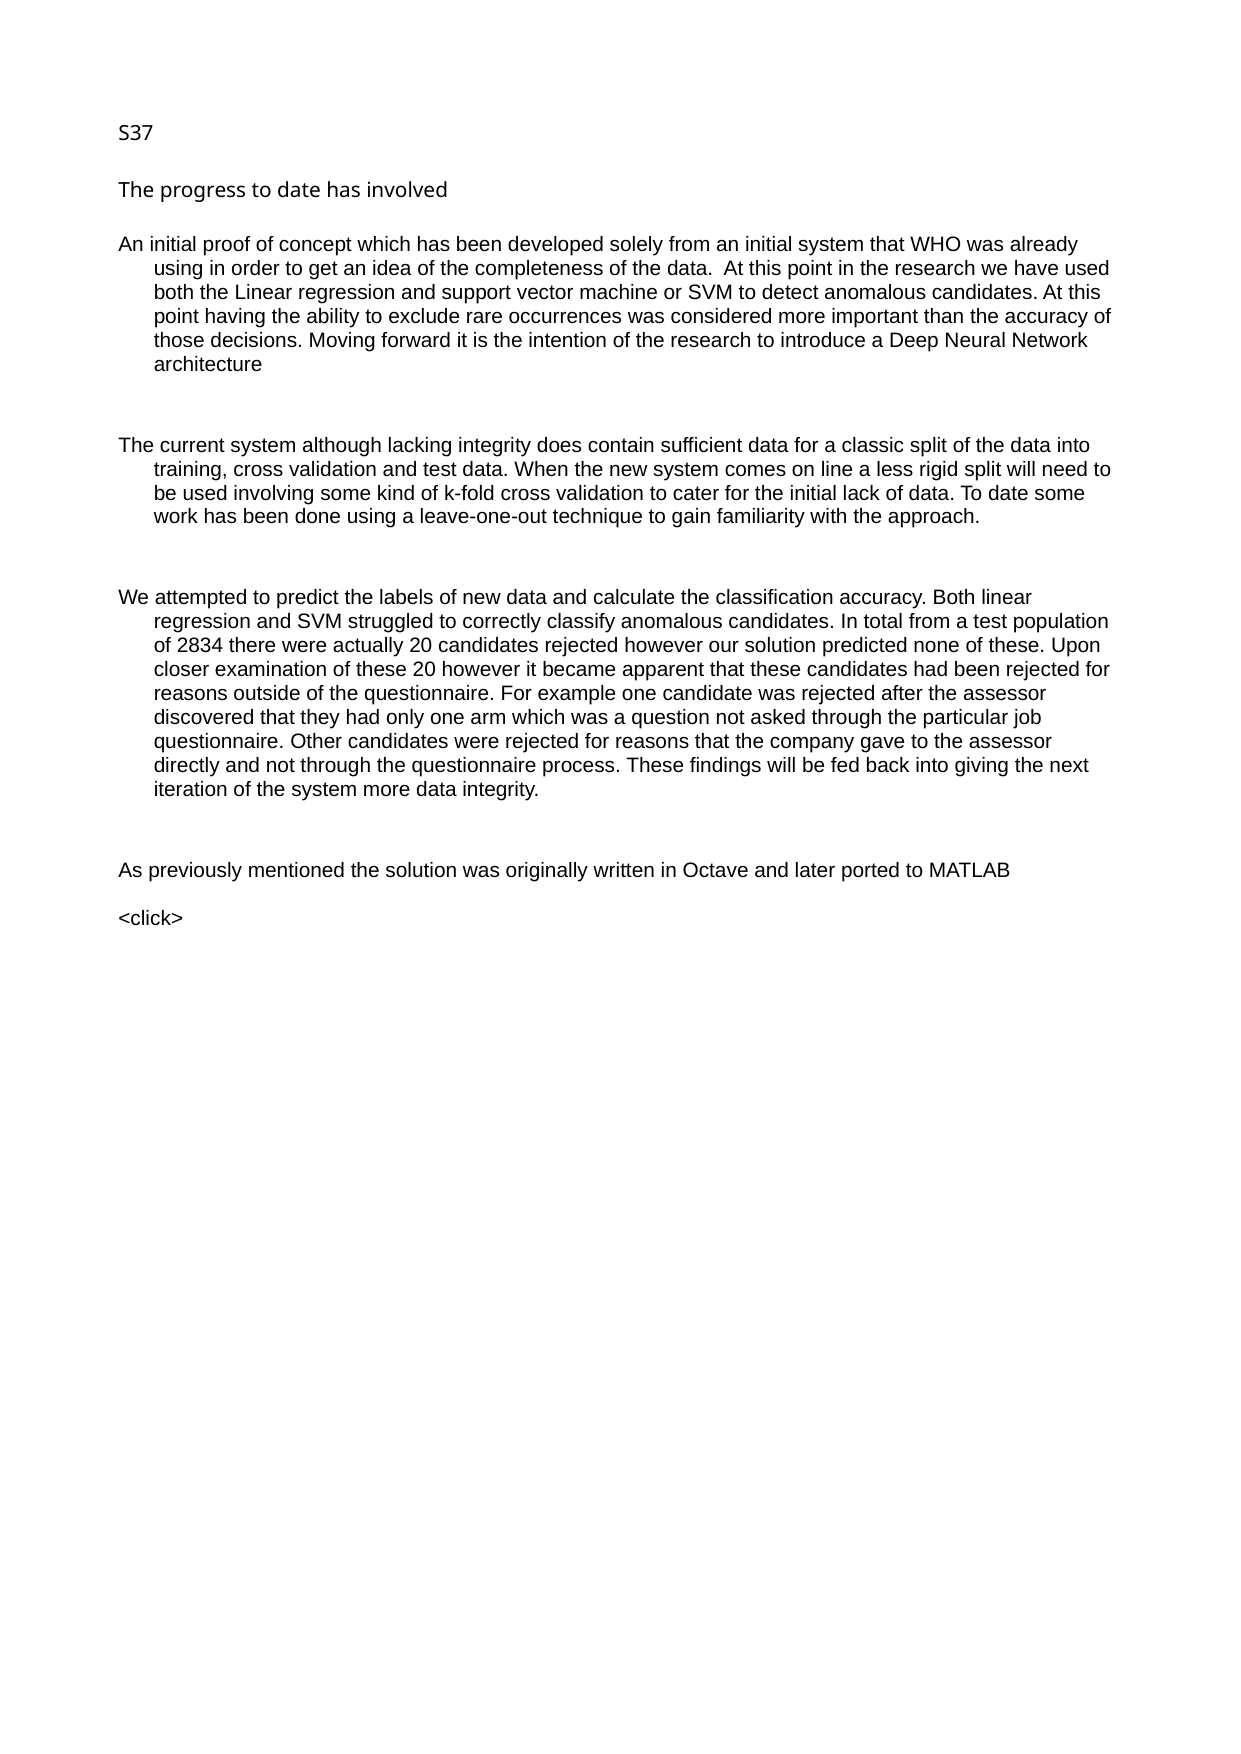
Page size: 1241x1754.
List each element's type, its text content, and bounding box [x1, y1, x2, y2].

text The progress to date has involved [118, 175, 1122, 203]
text The current system although lacking integrity does contain sufficient data for a classic split of the data into training, cross validation and test data. When the new system comes on line a less rigid split will need to be used involving some kind of k-fold cross validation to cater for the initial lack of data. To date some work has been done using a leave-one-out technique to gain familiarity with the approach. [118, 432, 1122, 528]
text S37 [118, 118, 1122, 147]
text An initial proof of concept which has been developed solely from an initial system that WHO was already using in order to get an idea of the completeness of the data. At this point in the research we have used both the Linear regression and support vector machine or SVM to detect anomalous candidates. At this point having the ability to exclude rare occurrences was considered more important than the accuracy of those decisions. Moving forward it is the intention of the research to introduce a Deep Neural Network architecture [118, 232, 1122, 376]
text As previously mentioned the solution was originally written in Octave and later ported to MATLAB [118, 857, 1122, 881]
text We attempted to predict the labels of new data and calculate the classification accuracy. Both linear regression and SVM struggled to correctly classify anomalous candidates. In total from a test population of 2834 there were actually 20 candidates rejected however our solution predicted none of these. Upon closer examination of these 20 however it became apparent that these candidates had been rejected for reasons outside of the questionnaire. For example one candidate was rejected after the assessor discovered that they had only one arm which was a question not asked through the particular job questionnaire. Other candidates were rejected for reasons that the company gave to the assessor directly and not through the questionnaire process. These findings will be fed back into giving the next iteration of the system more data integrity. [118, 585, 1122, 801]
text <click> [118, 905, 1122, 929]
